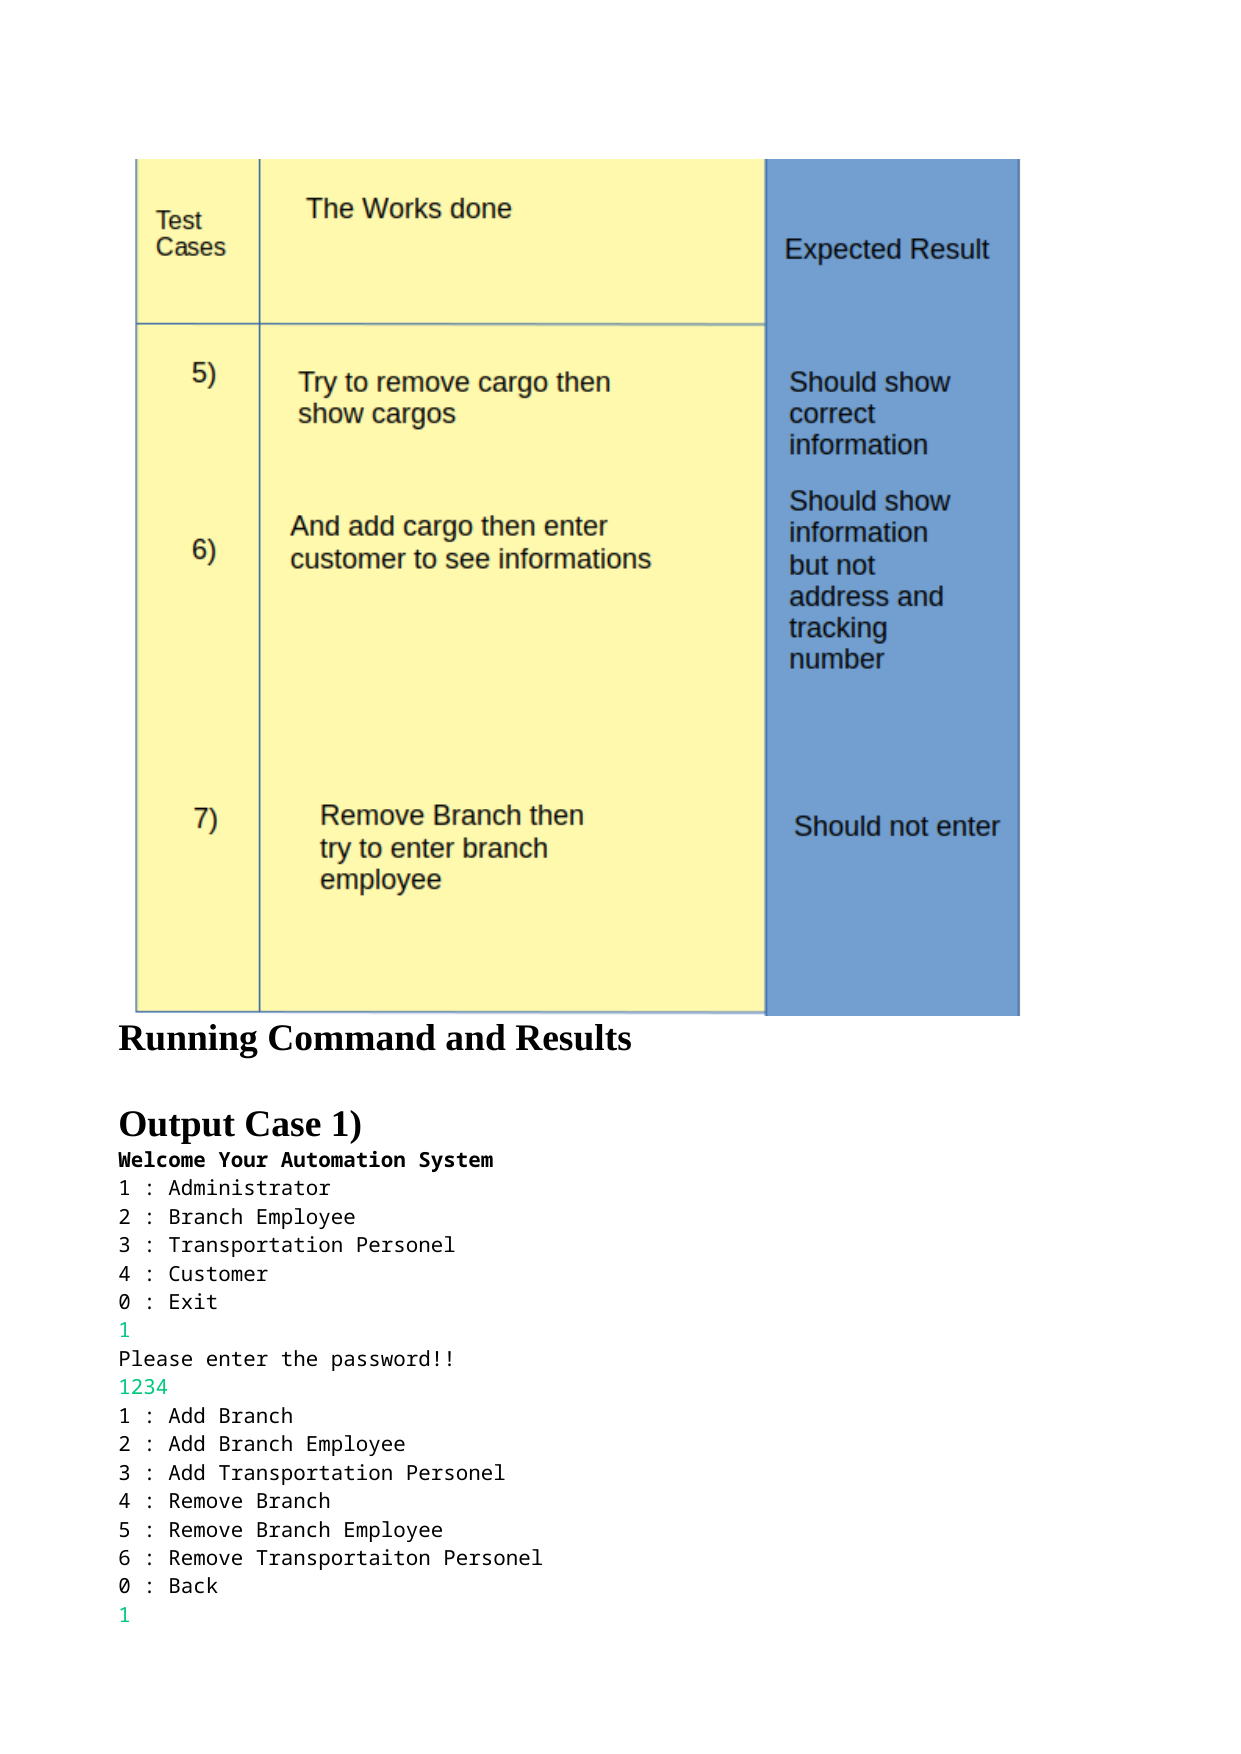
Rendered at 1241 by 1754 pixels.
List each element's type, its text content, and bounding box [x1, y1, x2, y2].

text 0 : Exit [118, 1287, 1122, 1316]
text 4 : Remove Branch [118, 1486, 1122, 1515]
text 1 : Administrator [118, 1173, 1122, 1202]
text 6 : Remove Transportaiton Personel [118, 1543, 1122, 1572]
text 2 : Branch Employee [118, 1202, 1122, 1230]
text 4 : Customer [118, 1259, 1122, 1287]
text 1 : Add Branch [118, 1401, 1122, 1429]
text 5 : Remove Branch Employee [118, 1515, 1122, 1543]
text 0 : Back [118, 1572, 1122, 1600]
text 1 [118, 1600, 1122, 1628]
text Please enter the password!! [118, 1344, 1122, 1372]
text 1 [118, 1316, 1122, 1344]
text Welcome Your Automation System [118, 1145, 1122, 1173]
text 3 : Add Transportation Personel [118, 1458, 1122, 1486]
text 3 : Transportation Personel [118, 1230, 1122, 1259]
text Running Command and Results [118, 204, 1122, 1059]
text Output Case 1) [118, 1102, 1122, 1145]
text 2 : Add Branch Employee [118, 1429, 1122, 1458]
text 1234 [118, 1372, 1122, 1401]
picture [134, 159, 1021, 1016]
